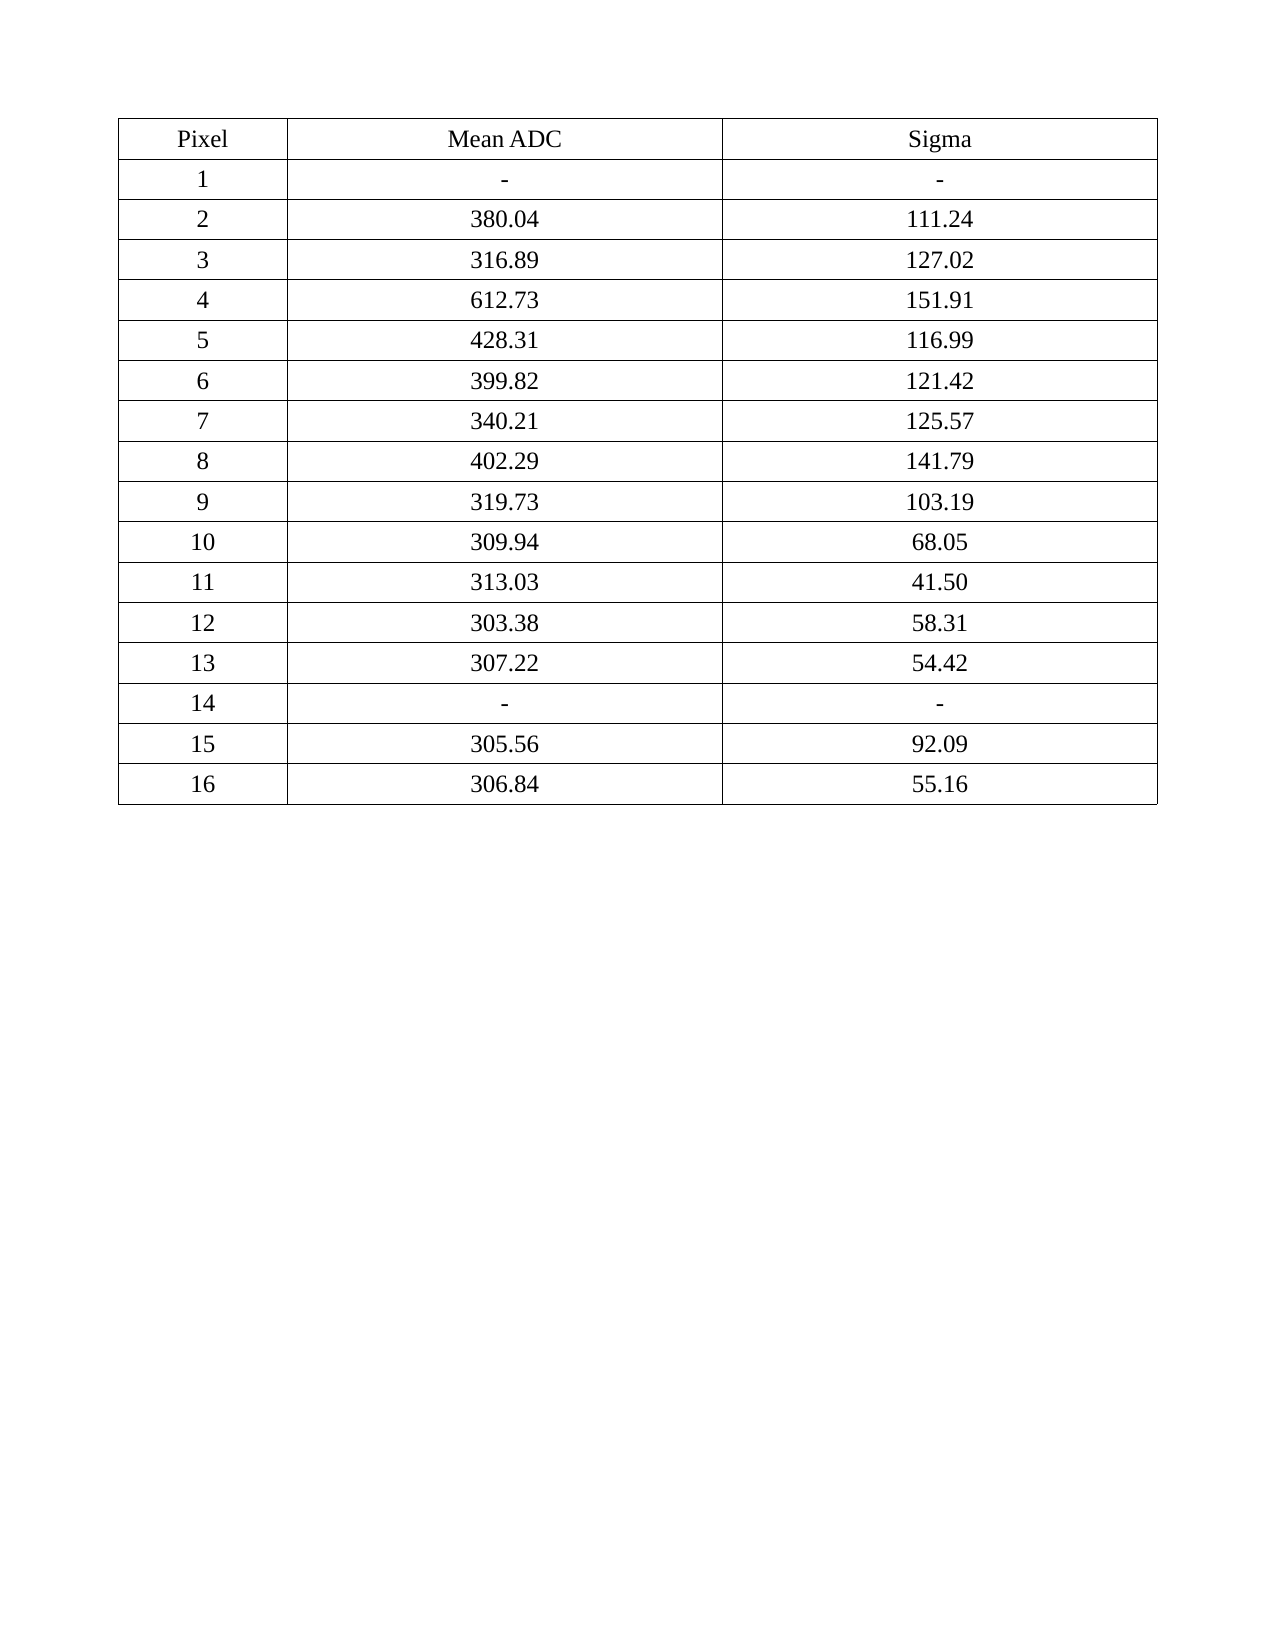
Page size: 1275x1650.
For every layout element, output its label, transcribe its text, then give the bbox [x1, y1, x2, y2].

table_cell 12 [119, 603, 287, 642]
table_cell 125.57 [723, 401, 1157, 441]
table_header Mean ADC [288, 119, 722, 158]
table_cell 68.05 [723, 522, 1157, 562]
table_cell 309.94 [288, 522, 722, 562]
table_cell - [288, 684, 722, 723]
table_header Sigma [723, 119, 1157, 158]
table_cell 340.21 [288, 401, 722, 441]
table_cell 6 [119, 361, 287, 400]
table_cell 1 [119, 160, 287, 199]
table_cell 428.31 [288, 321, 722, 360]
table_cell 127.02 [723, 240, 1157, 279]
table_cell 41.50 [723, 563, 1157, 602]
table_cell 14 [119, 684, 287, 723]
table_cell 319.73 [288, 482, 722, 521]
table_cell 116.99 [723, 321, 1157, 360]
table_cell 3 [119, 240, 287, 279]
table_cell 54.42 [723, 643, 1157, 682]
table_cell 58.31 [723, 603, 1157, 642]
table_cell 16 [119, 764, 287, 803]
table_cell 2 [119, 200, 287, 239]
table_cell 316.89 [288, 240, 722, 279]
table_cell 307.22 [288, 643, 722, 682]
table_cell - [723, 684, 1157, 723]
table_cell 313.03 [288, 563, 722, 602]
table_cell 402.29 [288, 442, 722, 481]
table_cell - [723, 160, 1157, 199]
table_cell 612.73 [288, 280, 722, 320]
table_cell 7 [119, 401, 287, 441]
table_cell 305.56 [288, 724, 722, 763]
table_cell 55.16 [723, 764, 1157, 803]
table_cell 13 [119, 643, 287, 682]
table_cell 11 [119, 563, 287, 602]
table_cell 10 [119, 522, 287, 562]
table_cell 15 [119, 724, 287, 763]
table_header Pixel [119, 119, 287, 158]
table_cell 151.91 [723, 280, 1157, 320]
table_cell 5 [119, 321, 287, 360]
table_cell 9 [119, 482, 287, 521]
table_cell 121.42 [723, 361, 1157, 400]
table_cell 141.79 [723, 442, 1157, 481]
table_cell 8 [119, 442, 287, 481]
table_cell 306.84 [288, 764, 722, 803]
table_cell 4 [119, 280, 287, 320]
table_cell 380.04 [288, 200, 722, 239]
table_cell 399.82 [288, 361, 722, 400]
table_cell 111.24 [723, 200, 1157, 239]
table_cell 303.38 [288, 603, 722, 642]
table_cell 92.09 [723, 724, 1157, 763]
table_cell - [288, 160, 722, 199]
table_cell 103.19 [723, 482, 1157, 521]
